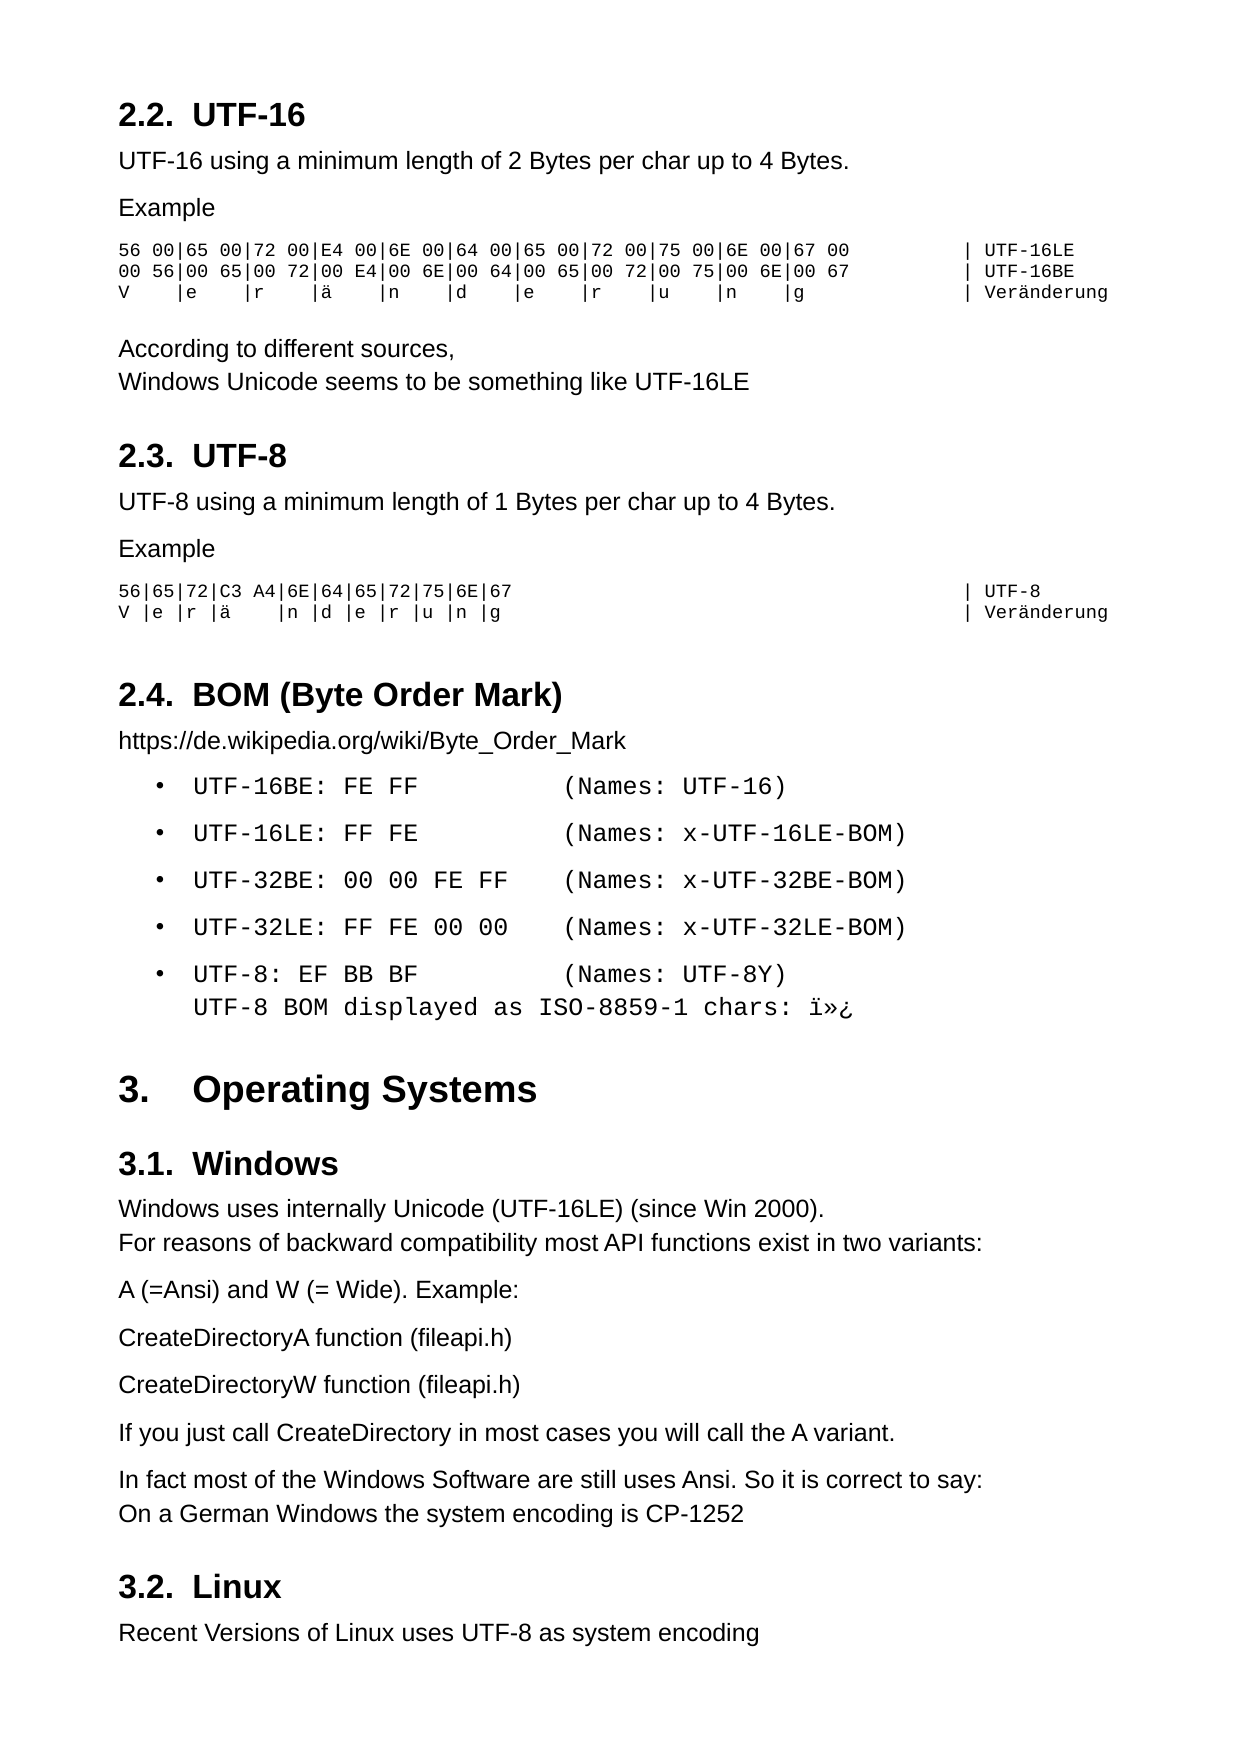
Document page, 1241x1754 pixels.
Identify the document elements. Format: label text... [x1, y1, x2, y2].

text V |e |r |ä |n |d |e |r |u |n |g | Veränderung [118, 283, 1122, 304]
text CreateDirectoryA function (fileapi.h) [118, 1323, 1122, 1351]
text Example [118, 534, 1122, 563]
subtitle Operating Systems [118, 1066, 1122, 1110]
text 00 56|00 65|00 72|00 E4|00 6E|00 64|00 65|00 72|00 75|00 6E|00 67 | UTF-16BE [118, 262, 1122, 283]
list UTF-32LE: FF FE 00 00 (Names: x-UTF-32LE-BOM) [156, 915, 1122, 943]
text A (=Ansi) and W (= Wide). Example: [118, 1275, 1122, 1304]
subtitle UTF-8 [118, 436, 1122, 474]
text CreateDirectoryW function (fileapi.h) [118, 1370, 1122, 1399]
text According to different sources, Windows Unicode seems to be something like UTF-16LE [118, 334, 1122, 396]
subtitle BOM (Byte Order Mark) [118, 675, 1122, 713]
text Windows uses internally Unicode (UTF-16LE) (since Win 2000). For reasons of backward compatibility most API functions exist in two variants: [118, 1194, 1122, 1256]
text In fact most of the Windows Software are still uses Ansi. So it is correct to say: On a German Windows the system encoding is CP-1252 [118, 1466, 1122, 1527]
text If you just call CreateDirectory in most cases you will call the A variant. [118, 1418, 1122, 1447]
list UTF-16LE: FF FE (Names: x-UTF-16LE-BOM) [156, 821, 1122, 849]
list UTF-8: EF BB BF (Names: UTF-8Y) UTF-8 BOM displayed as ISO-8859-1 chars: ï»¿ [156, 962, 1122, 1023]
text UTF-8 using a minimum length of 1 Bytes per char up to 4 Bytes. [118, 487, 1122, 515]
subtitle Linux [118, 1567, 1122, 1606]
subtitle Windows [118, 1143, 1122, 1182]
list UTF-32BE: 00 00 FE FF (Names: x-UTF-32BE-BOM) [156, 868, 1122, 896]
text Recent Versions of Linux uses UTF-8 as system encoding [118, 1618, 1122, 1647]
text V |e |r |ä |n |d |e |r |u |n |g | Veränderung [118, 603, 1122, 624]
text UTF-16 using a minimum length of 2 Bytes per char up to 4 Bytes. [118, 146, 1122, 174]
text 56|65|72|C3 A4|6E|64|65|72|75|6E|67 | UTF-8 [118, 582, 1122, 603]
text Example [118, 193, 1122, 222]
text 56 00|65 00|72 00|E4 00|6E 00|64 00|65 00|72 00|75 00|6E 00|67 00 | UTF-16LE [118, 241, 1122, 262]
list UTF-16BE: FE FF (Names: UTF-16) [156, 773, 1122, 802]
subtitle UTF-16 [118, 94, 1122, 133]
text https://de.wikipedia.org/wiki/Byte_Order_Mark [118, 726, 1122, 754]
